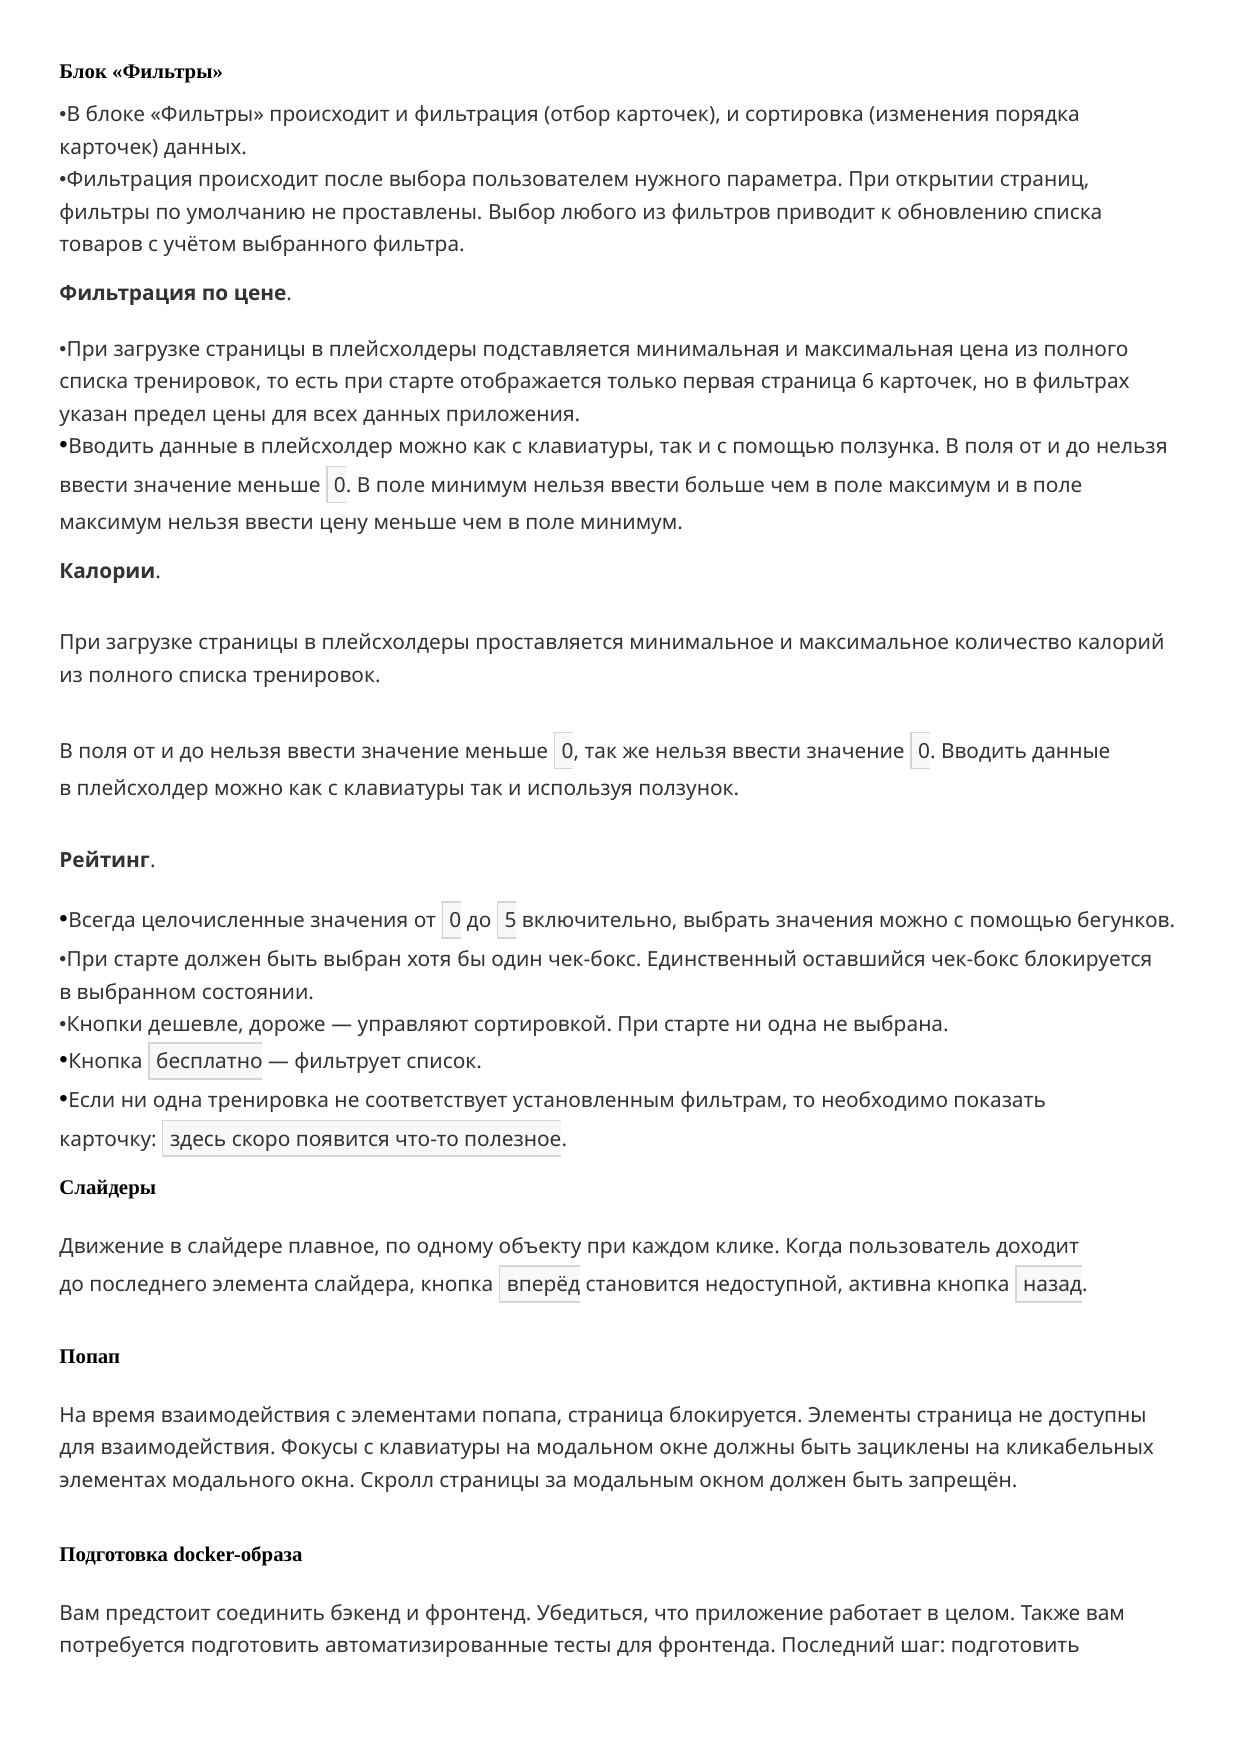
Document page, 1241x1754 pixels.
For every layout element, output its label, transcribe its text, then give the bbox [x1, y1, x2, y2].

text Движение в слайдере плавное, по одному объекту при каждом клике. Когда пользователь доходит до последнего элемента слайдера, кнопка вперёд становится недоступной, активна кнопка назад. [59, 1231, 1181, 1303]
text На время взаимодействия с элементами попапа, страница блокируется. Элементы страница не доступны для взаимодействия. Фокусы с клавиатуры на модальном окне должны быть зациклены на кликабельных элементах модального окна. Скролл страницы за модальным окном должен быть запрещён. [59, 1400, 1181, 1493]
list Всегда целочисленные значения от 0 до 5 включительно, выбрать значения можно с помощью бегунков. [443, 901, 497, 939]
list Всегда целочисленные значения от 0 до 5 включительно, выбрать значения можно с помощью бегунков. [498, 901, 1181, 939]
list Кнопка бесплатно — фильтрует список. [150, 1042, 1181, 1080]
list При старте должен быть выбран хотя бы один чек-бокс. Единственный оставшийся чек-бокс блокируется в выбранном состоянии. [59, 944, 1181, 1005]
list В блоке «Фильтры» происходит и фильтрация (отбор карточек), и сортировка (изменения порядка карточек) данных. [59, 99, 1181, 160]
subtitle Слайдеры [59, 1175, 1181, 1199]
text При загрузке страницы в плейсхолдеры проставляется минимальное и максимальное количество калорий из полного списка тренировок. [59, 627, 1181, 688]
text В поля от и до нельзя ввести значение меньше 0, так же нельзя ввести значение 0. Вводить данные в плейсхолдер можно как с клавиатуры так и используя ползунок. [59, 732, 1181, 802]
text Рейтинг. [59, 845, 1181, 873]
list Вводить данные в плейсхолдер можно как с клавиатуры, так и с помощью ползунка. В поля от и до нельзя ввести значение меньше 0. В поле минимум нельзя ввести больше чем в поле максимум и в поле максимум нельзя ввести цену меньше чем в поле минимум. [59, 432, 1181, 536]
subtitle Попап [59, 1344, 1181, 1368]
list Всегда целочисленные значения от 0 до 5 включительно, выбрать значения можно с помощью бегунков. [59, 901, 442, 939]
text Фильтрация по цене. [59, 278, 1181, 306]
list Если ни одна тренировка не соответствует установленным фильтрам, то необходимо показать карточку: здесь скоро появится что-то полезное. [59, 1085, 1181, 1157]
text Калории. [59, 556, 1181, 584]
list Фильтрация происходит после выбора пользователем нужного параметра. При открытии страниц, фильтры по умолчанию не проставлены. Выбор любого из фильтров приводит к обновлению списка товаров с учётом выбранного фильтра. [59, 164, 1181, 258]
list Кнопка бесплатно — фильтрует список. [59, 1042, 148, 1080]
list При загрузке страницы в плейсхолдеры подставляется минимальная и максимальная цена из полного списка тренировок, то есть при старте отображается только первая страница 6 карточек, но в фильтрах указан предел цены для всех данных приложения. [59, 334, 1181, 427]
list Кнопки дешевле, дороже — управляют сортировкой. При старте ни одна не выбрана. [59, 1009, 1181, 1038]
subtitle Блок «Фильтры» [59, 59, 1181, 83]
text Вам предстоит соединить бэкенд и фронтенд. Убедиться, что приложение работает в целом. Также вам потребуется подготовить автоматизированные тесты для фронтенда. Последний шаг: подготовить [59, 1598, 1181, 1659]
subtitle Подготовка docker-образа [59, 1542, 1181, 1566]
